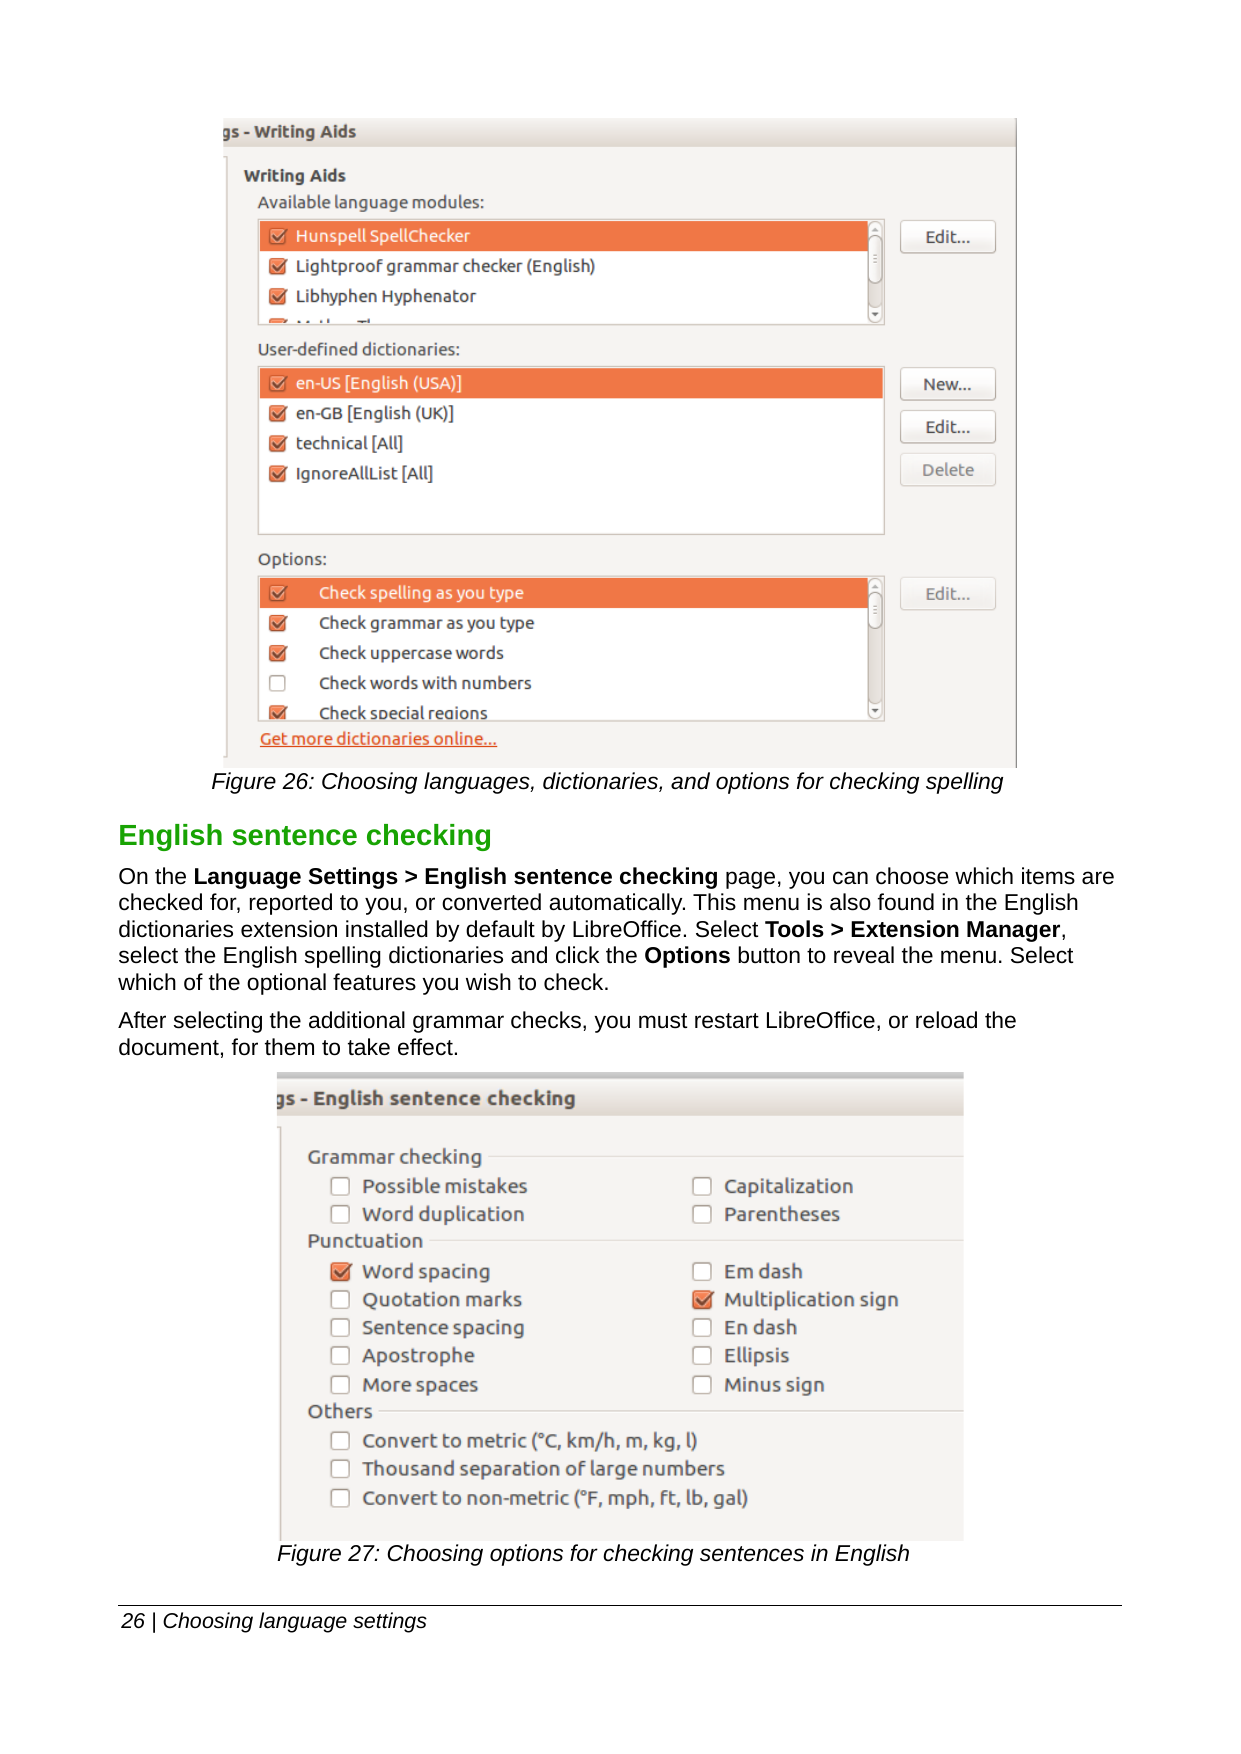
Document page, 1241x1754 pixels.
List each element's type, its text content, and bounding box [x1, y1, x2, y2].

picture [276, 1072, 964, 1541]
text Figure 26: Choosing languages, dictionaries, and options for checking spelling [211, 118, 1029, 794]
text Figure 27: Choosing options for checking sentences in English [277, 1541, 963, 1567]
text After selecting the additional grammar checks, you must restart LibreOffice, or reload the document, for them to take effect. [118, 1007, 1122, 1060]
picture [223, 118, 1017, 768]
text On the Language Settings > English sentence checking page, you can choose which items are checked for, reported to you, or converted automatically. This menu is also found in the English dictionaries extension installed by default by LibreOffice. Select Tools > Extension Manager, select the English spelling dictionaries and click the Options button to reveal the menu. Select which of the optional features you wish to check. [118, 863, 1122, 995]
subtitle English sentence checking [118, 818, 1122, 851]
